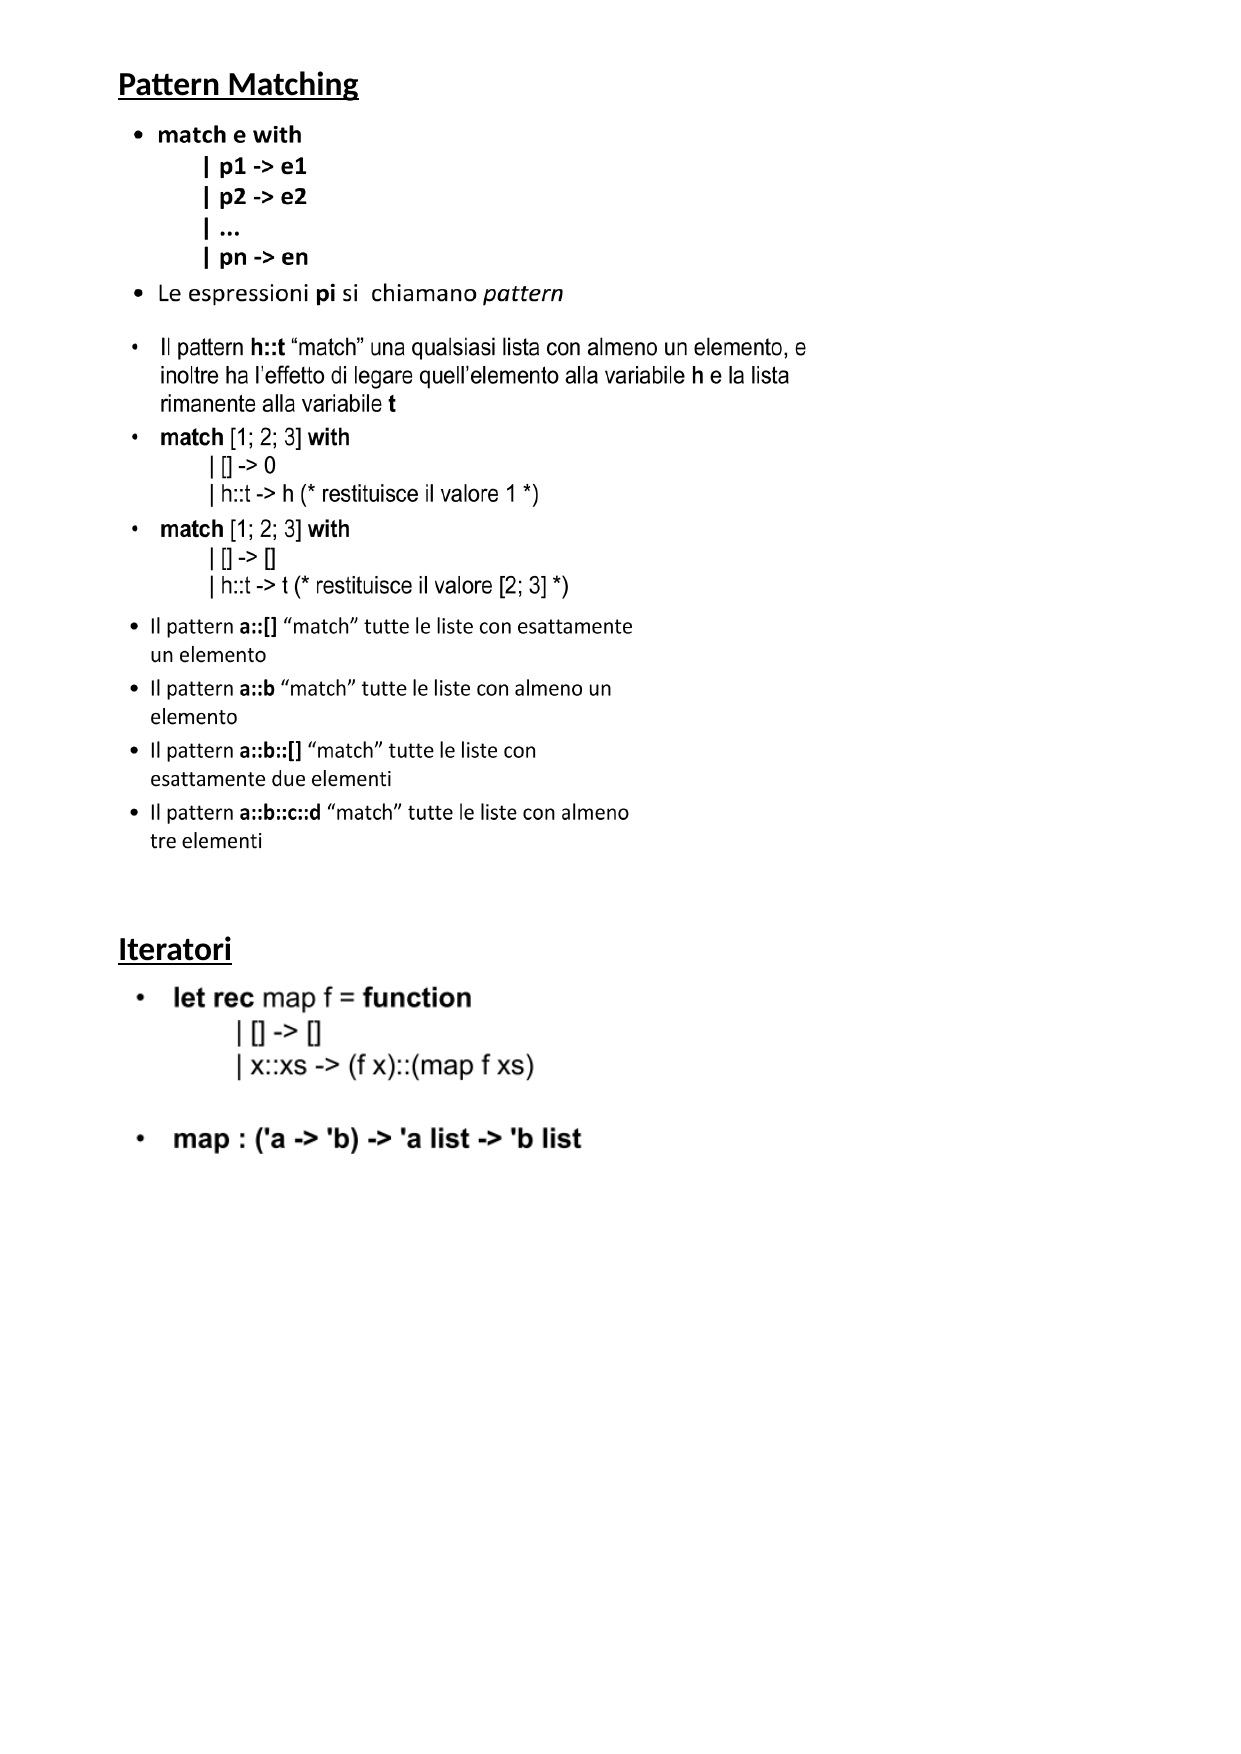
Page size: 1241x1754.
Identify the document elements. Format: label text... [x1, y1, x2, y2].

picture [129, 330, 812, 604]
picture [125, 116, 573, 310]
subtitle Iteratori [118, 928, 1122, 969]
subtitle Pattern Matching [118, 62, 1122, 103]
picture [123, 981, 593, 1170]
picture [125, 610, 640, 860]
